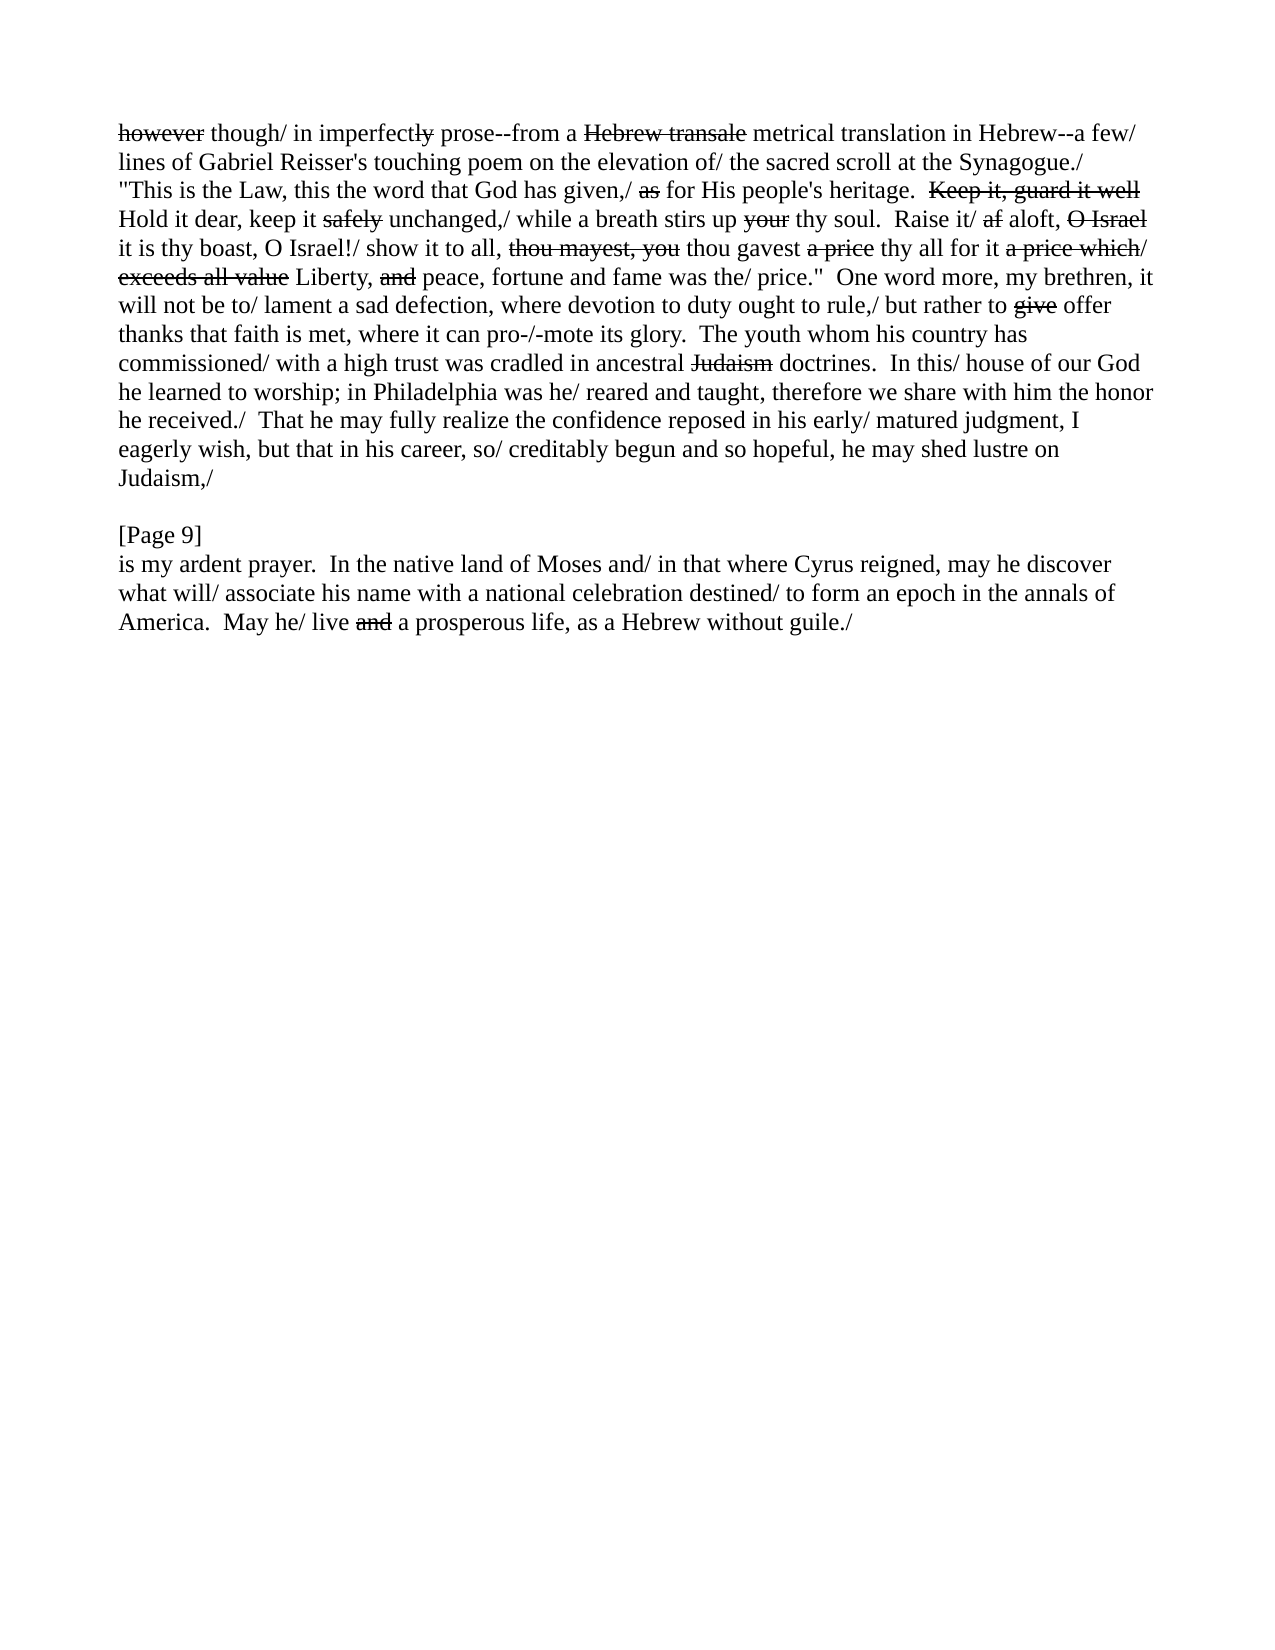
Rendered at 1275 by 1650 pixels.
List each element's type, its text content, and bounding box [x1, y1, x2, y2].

text "This is the Law, this the word that God has given,/ as for His people's heritage. Keep it, guard it well Hold it dear, keep it safely unchanged,/ while a breath stirs up your thy soul. Raise it/ af aloft, O Israel it is thy boast, O Israel!/ show it to all, thou mayest, you thou gavest a price thy all for it a price which/ exceeds all value Liberty, and peace, fortune and fame was the/ price." One word more, my brethren, it will not be to/ lament a sad defection, where devotion to duty ought to rule,/ but rather to give offer thanks that faith is met, where it can pro-/-mote its glory. The youth whom his country has commissioned/ with a high trust was cradled in ancestral Judaism doctrines. In this/ house of our God he learned to worship; in Philadelphia was he/ reared and taught, therefore we share with him the honor he received./ That he may fully realize the confidence reposed in his early/ matured judgment, I eagerly wish, but that in his career, so/ creditably begun and so hopeful, he may shed lustre on Judaism,/ [118, 176, 1157, 492]
text is my ardent prayer. In the native land of Moses and/ in that where Cyrus reigned, may he discover what will/ associate his name with a national celebration destined/ to form an epoch in the annals of America. May he/ live and a prosperous life, as a Hebrew without guile./ [118, 549, 1157, 636]
text however though/ in imperfectly prose--from a Hebrew transale metrical translation in Hebrew--a few/ lines of Gabriel Reisser's touching poem on the elevation of/ the sacred scroll at the Synagogue./ [118, 118, 1157, 176]
text [Page 9] [118, 521, 1157, 549]
